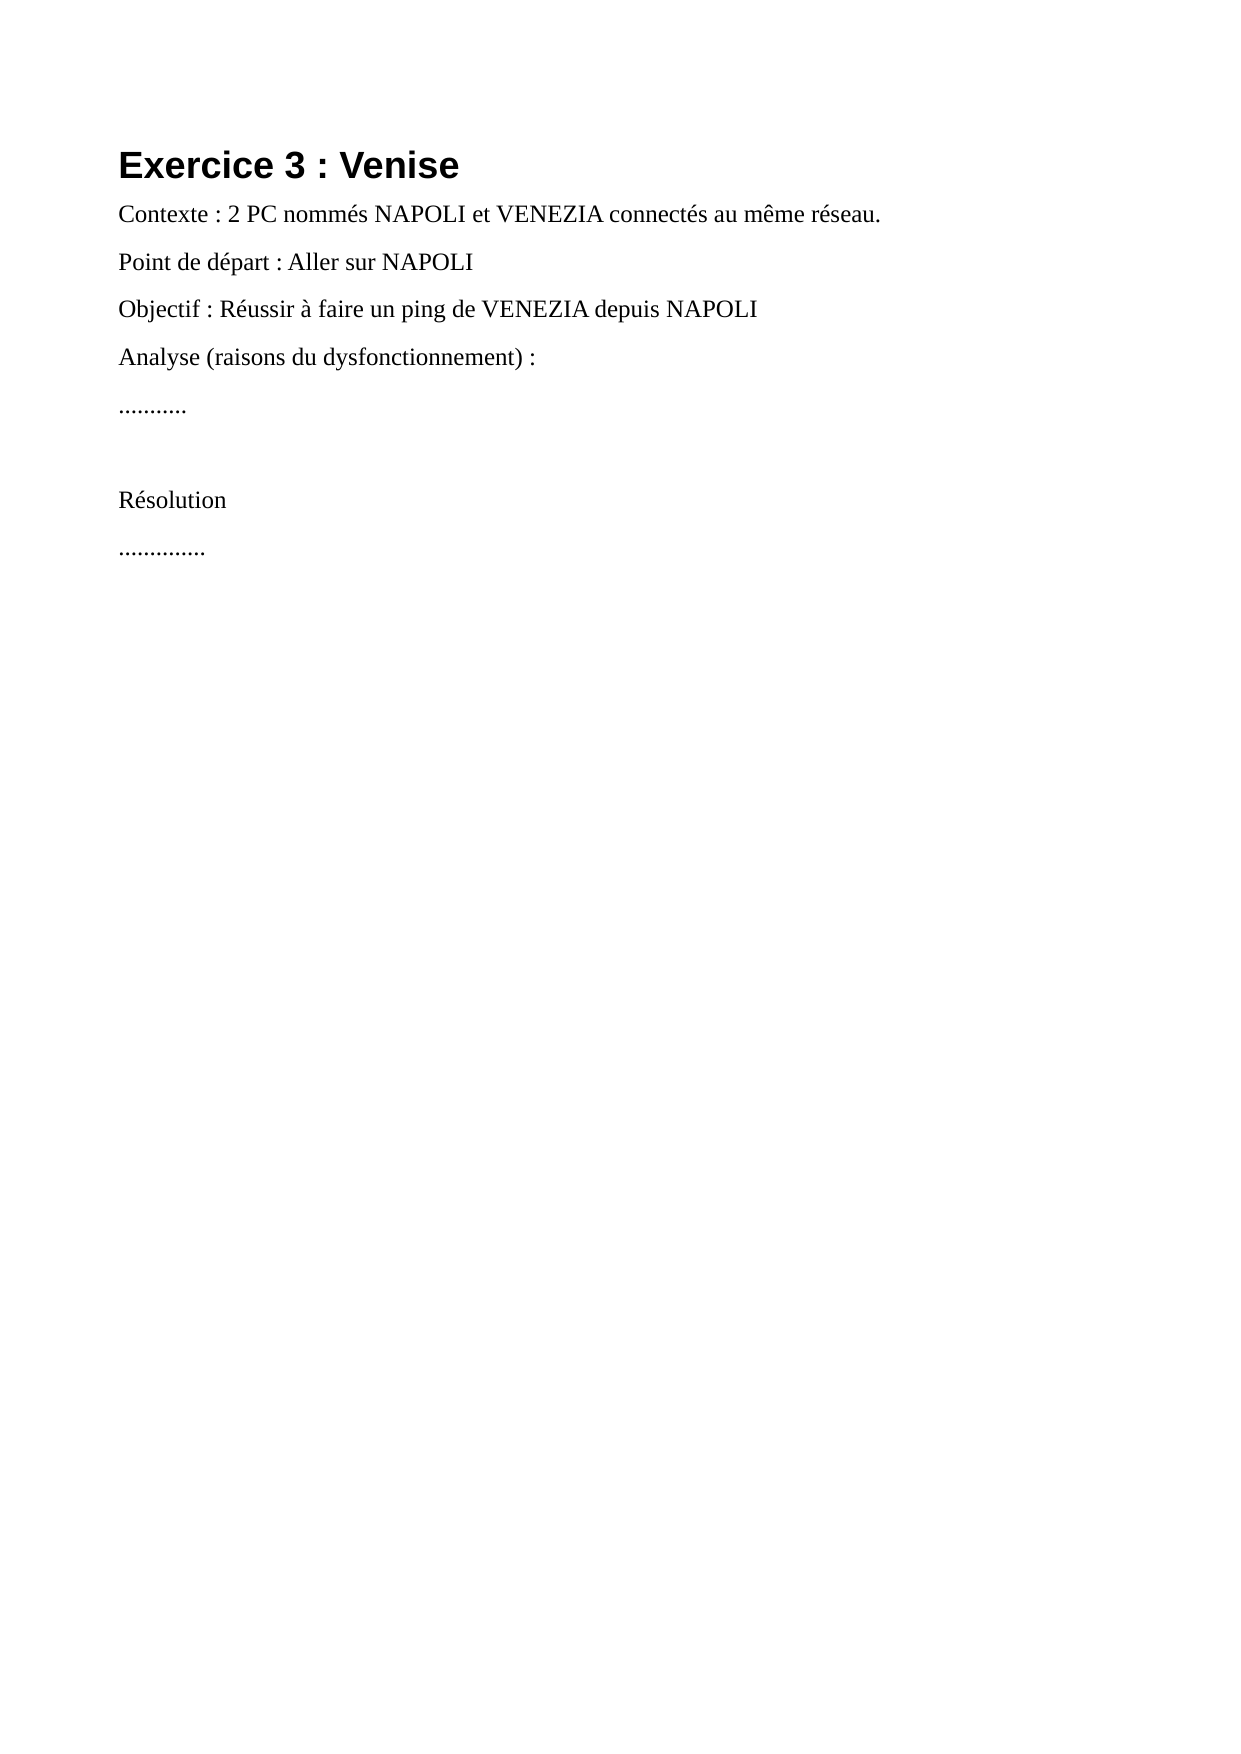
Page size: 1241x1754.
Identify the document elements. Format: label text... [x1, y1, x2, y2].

text Résolution [118, 485, 1122, 514]
text .............. [118, 532, 1122, 561]
text Objectif : Réussir à faire un ping de VENEZIA depuis NAPOLI [118, 294, 1122, 323]
text Contexte : 2 PC nommés NAPOLI et VENEZIA connectés au même réseau. [118, 199, 1122, 228]
text Analyse (raisons du dysfonctionnement) : [118, 342, 1122, 371]
subtitle Exercice 3 : Venise [118, 143, 1122, 187]
text ........... [118, 390, 1122, 418]
text Point de départ : Aller sur NAPOLI [118, 247, 1122, 276]
